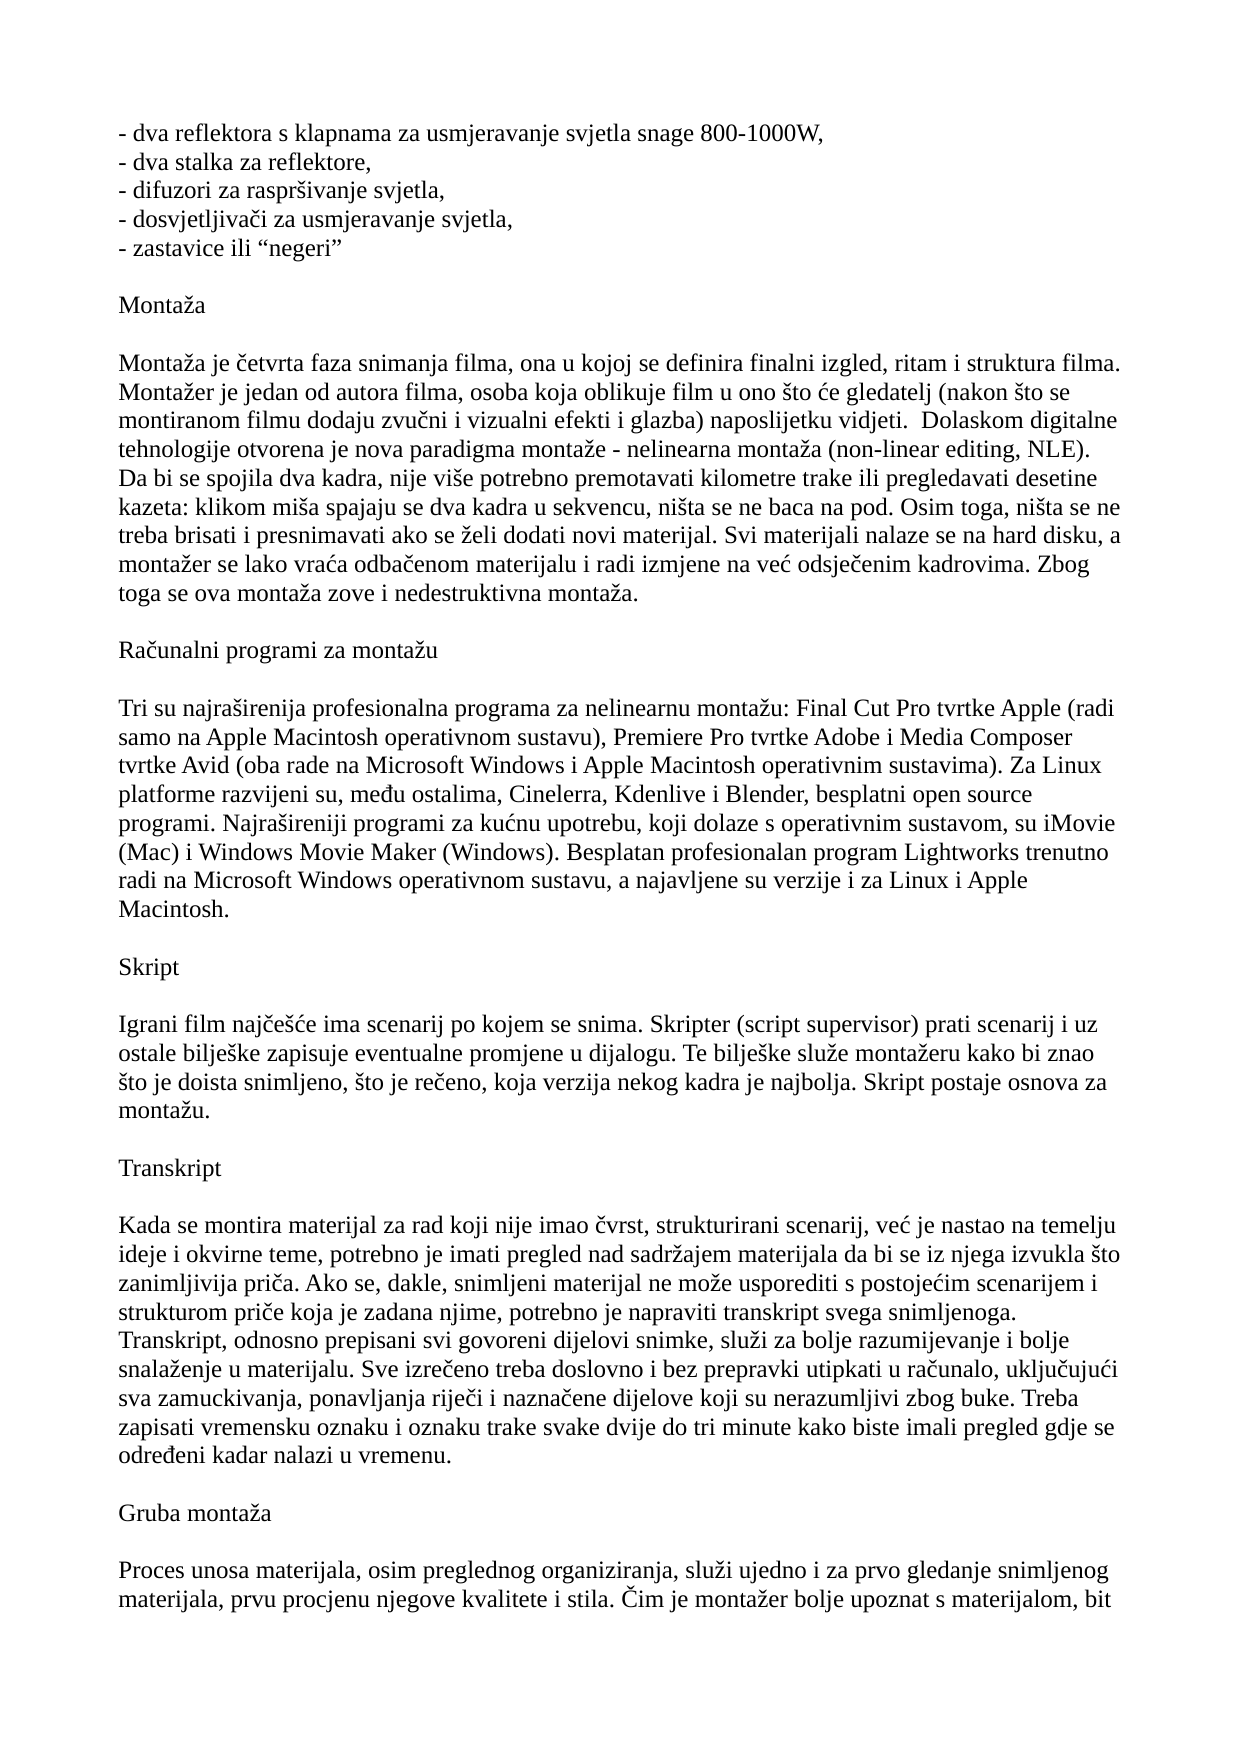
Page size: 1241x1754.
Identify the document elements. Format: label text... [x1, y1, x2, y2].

text Montaža Montaža je četvrta faza snimanja filma, ona u kojoj se definira finalni izgled, ritam i struktura filma. Montažer je jedan od autora filma, osoba koja oblikuje film u ono što će gledatelj (nakon što se montiranom filmu dodaju zvučni i vizualni efekti i glazba) naposlijetku vidjeti. Dolaskom digitalne tehnologije otvorena je nova paradigma montaže - nelinearna montaža (non-linear editing, NLE). Da bi se spojila dva kadra, nije više potrebno premotavati kilometre trake ili pregledavati desetine kazeta: klikom miša spajaju se dva kadra u sekvencu, ništa se ne baca na pod. Osim toga, ništa se ne treba brisati i presnimavati ako se želi dodati novi materijal. Svi materijali nalaze se na hard disku, a montažer se lako vraća odbačenom materijalu i radi izmjene na već odsječenim kadrovima. Zbog toga se ova montaža zove i nedestruktivna montaža. Računalni programi za montažu Tri su najraširenija profesionalna programa za nelinearnu montažu: Final Cut Pro tvrtke Apple (radi samo na Apple Macintosh operativnom sustavu), Premiere Pro tvrtke Adobe i Media Composer tvrtke Avid (oba rade na Microsoft Windows i Apple Macintosh operativnim sustavima). Za Linux platforme razvijeni su, među ostalima, Cinelerra, Kdenlive i Blender, besplatni open source programi. Najrašireniji programi za kućnu upotrebu, koji dolaze s operativnim sustavom, su iMovie (Mac) i Windows Movie Maker (Windows). Besplatan profesionalan program Lightworks trenutno radi na Microsoft Windows operativnom sustavu, a najavljene su verzije i za Linux i Apple Macintosh. Skript Igrani film najčešće ima scenarij po kojem se snima. Skripter (script supervisor) prati scenarij i uz ostale bilješke zapisuje eventualne promjene u dijalogu. Te bilješke služe montažeru kako bi znao što je doista snimljeno, što je rečeno, koja verzija nekog kadra je najbolja. Skript postaje osnova za montažu. Transkript Kada se montira materijal za rad koji nije imao čvrst, strukturirani scenarij, već je nastao na temelju ideje i okvirne teme, potrebno je imati pregled nad sadržajem materijala da bi se iz njega izvukla što zanimljivija priča. Ako se, dakle, snimljeni materijal ne može usporediti s postojećim scenarijem i strukturom priče koja je zadana njime, potrebno je napraviti transkript svega snimljenoga. Transkript, odnosno prepisani svi govoreni dijelovi snimke, služi za bolje razumijevanje i bolje snalaženje u materijalu. Sve izrečeno treba doslovno i bez prepravki utipkati u računalo, uključujući sva zamuckivanja, ponavljanja riječi i naznačene dijelove koji su nerazumljivi zbog buke. Treba zapisati vremensku oznaku i oznaku trake svake dvije do tri minute kako biste imali pregled gdje se određeni kadar nalazi u vremenu. Gruba montaža Proces unosa materijala, osim preglednog organiziranja, služi ujedno i za prvo gledanje snimljenog materijala, prvu procjenu njegove kvalitete i stila. Čim je montažer bolje upoznat s materijalom, bit [118, 291, 1122, 1613]
text - dva reflektora s klapnama za usmjeravanje svjetla snage 800-1000W, - dva stalka za reflektore, - difuzori za raspršivanje svjetla, - dosvjetljivači za usmjeravanje svjetla, - zastavice ili “negeri” [118, 118, 1122, 262]
